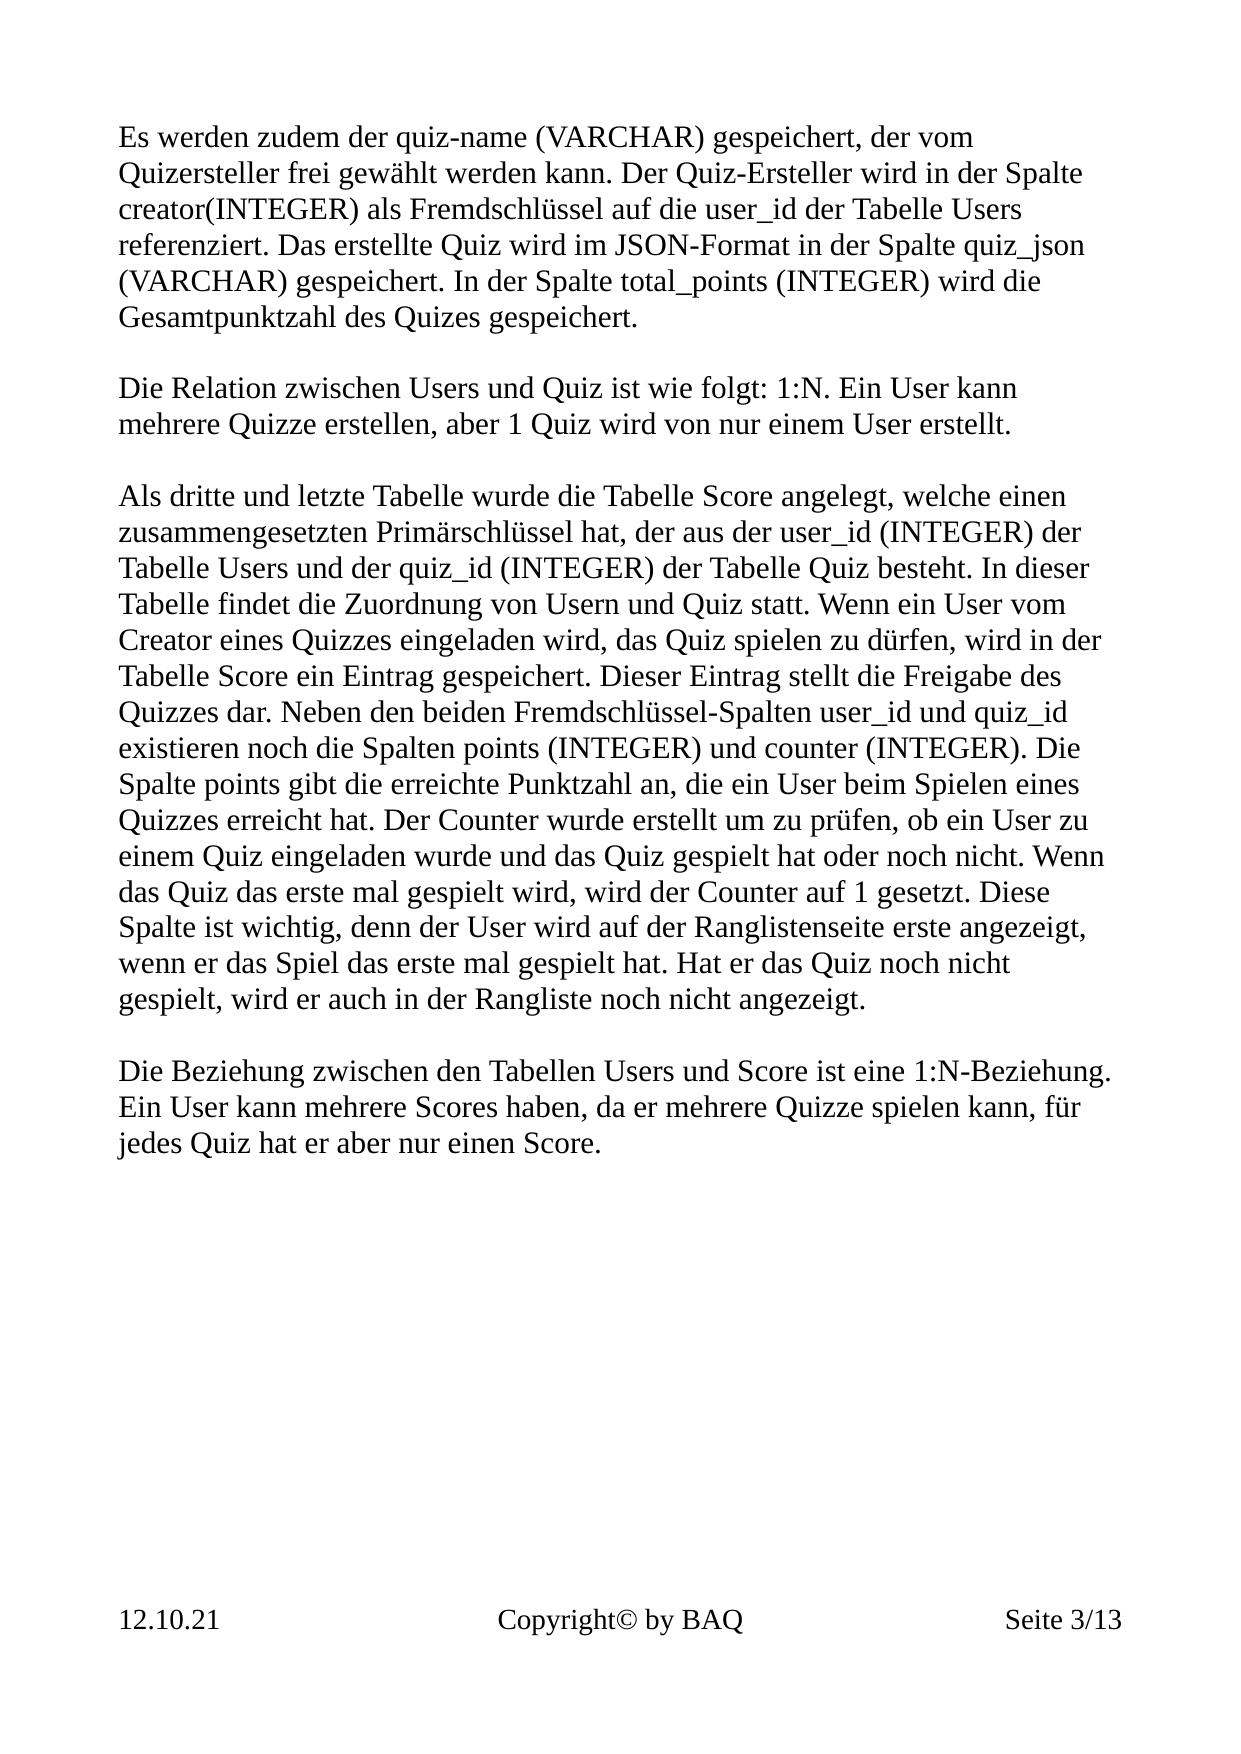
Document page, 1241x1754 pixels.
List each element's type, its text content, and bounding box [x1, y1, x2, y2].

text Die Beziehung zwischen den Tabellen Users und Score ist eine 1:N-Beziehung. [118, 1052, 1122, 1088]
text Ein User kann mehrere Scores haben, da er mehrere Quizze spielen kann, für jedes Quiz hat er aber nur einen Score. [118, 1088, 1122, 1160]
text Es werden zudem der quiz-name (VARCHAR) gespeichert, der vom Quizersteller frei gewählt werden kann. Der Quiz-Ersteller wird in der Spalte creator(INTEGER) als Fremdschlüssel auf die user_id der Tabelle Users referenziert. Das erstellte Quiz wird im JSON-Format in der Spalte quiz_json (VARCHAR) gespeichert. In der Spalte total_points (INTEGER) wird die Gesamtpunktzahl des Quizes gespeichert. [118, 118, 1122, 334]
text Als dritte und letzte Tabelle wurde die Tabelle Score angelegt, welche einen zusammengesetzten Primärschlüssel hat, der aus der user_id (INTEGER) der Tabelle Users und der quiz_id (INTEGER) der Tabelle Quiz besteht. In dieser Tabelle findet die Zuordnung von Usern und Quiz statt. Wenn ein User vom Creator eines Quizzes eingeladen wird, das Quiz spielen zu dürfen, wird in der Tabelle Score ein Eintrag gespeichert. Dieser Eintrag stellt die Freigabe des Quizzes dar. Neben den beiden Fremdschlüssel-Spalten user_id und quiz_id existieren noch die Spalten points (INTEGER) und counter (INTEGER). Die Spalte points gibt die erreichte Punktzahl an, die ein User beim Spielen eines Quizzes erreicht hat. Der Counter wurde erstellt um zu prüfen, ob ein User zu einem Quiz eingeladen wurde und das Quiz gespielt hat oder noch nicht. Wenn das Quiz das erste mal gespielt wird, wird der Counter auf 1 gesetzt. Diese Spalte ist wichtig, denn der User wird auf der Ranglistenseite erste angezeigt, wenn er das Spiel das erste mal gespielt hat. Hat er das Quiz noch nicht gespielt, wird er auch in der Rangliste noch nicht angezeigt. [118, 477, 1122, 1017]
text Die Relation zwischen Users und Quiz ist wie folgt: 1:N. Ein User kann mehrere Quizze erstellen, aber 1 Quiz wird von nur einem User erstellt. [118, 370, 1122, 442]
